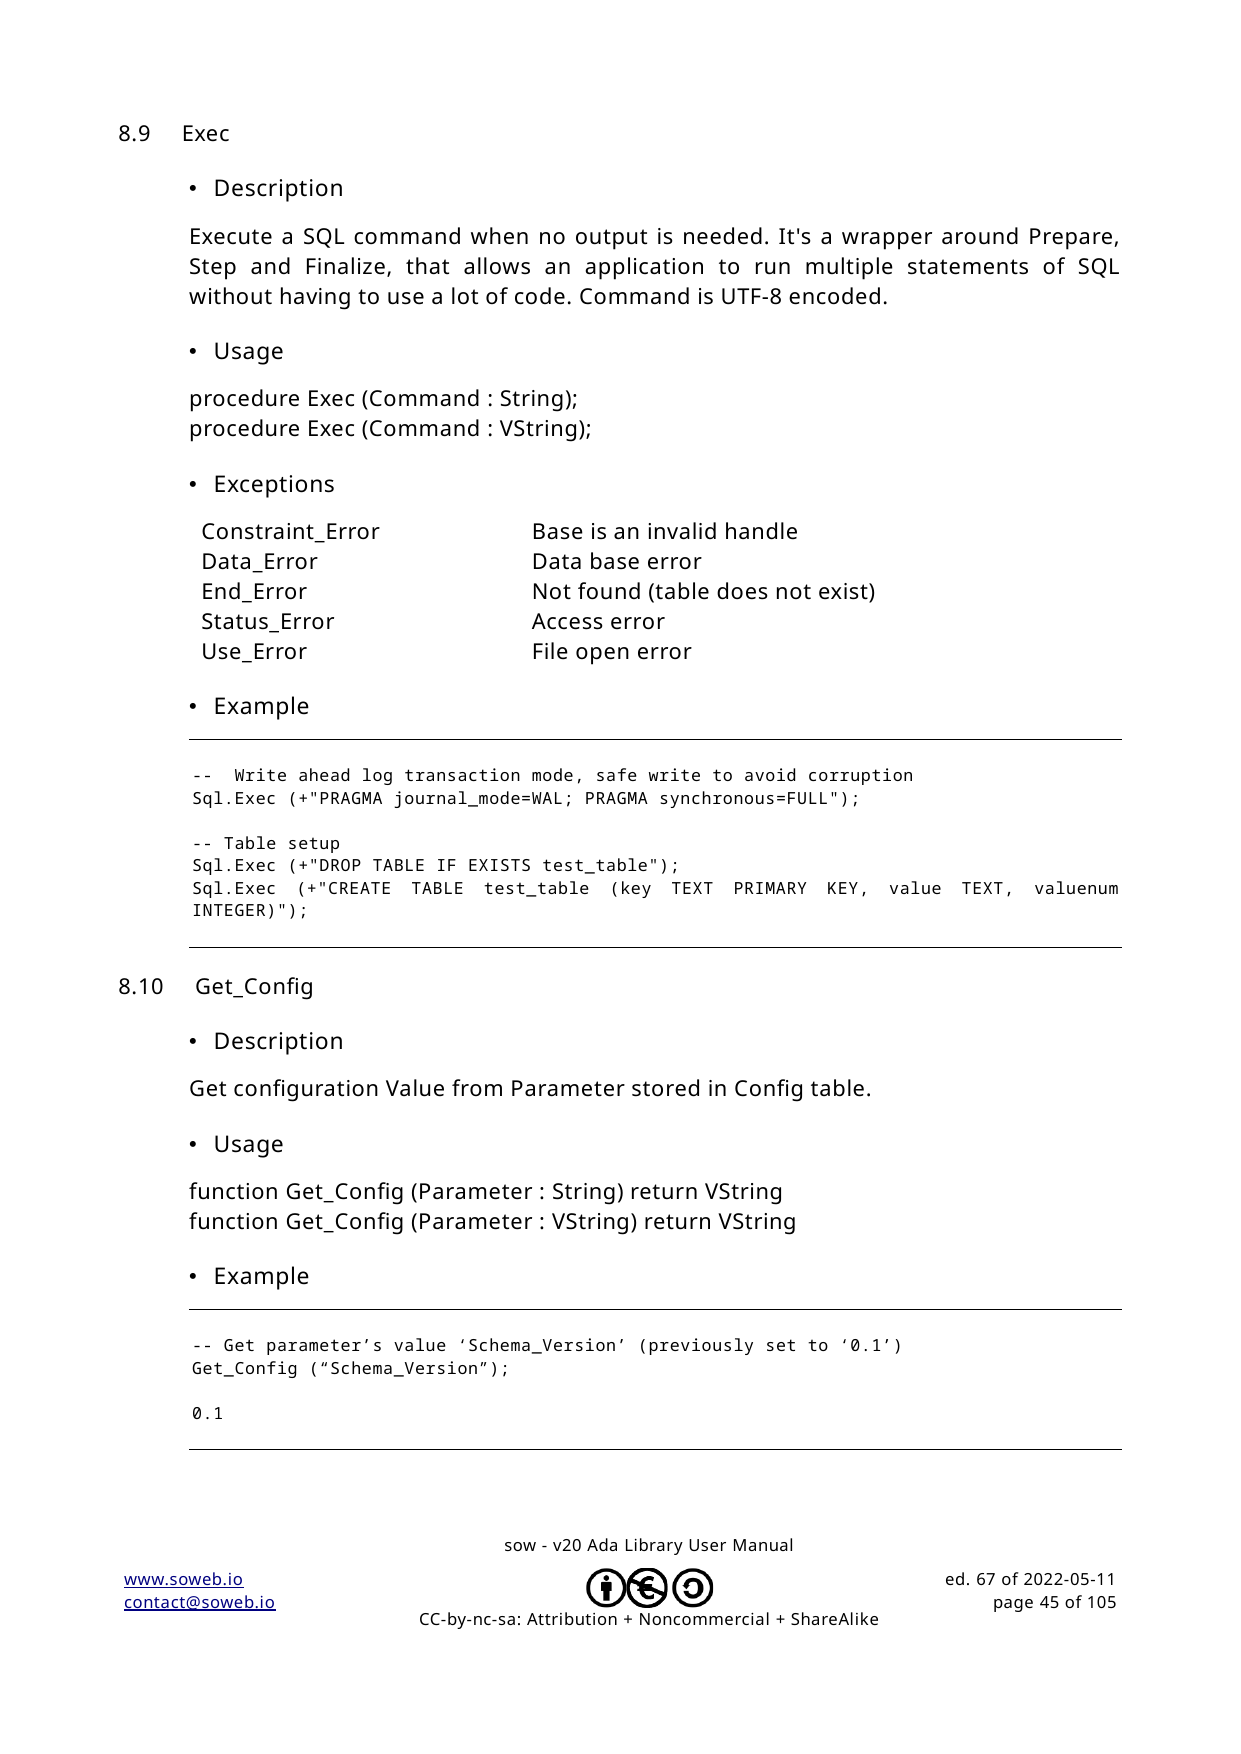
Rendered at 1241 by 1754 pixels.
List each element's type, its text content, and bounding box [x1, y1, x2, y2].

text procedure Exec (Command : VString); [189, 413, 1122, 443]
subtitle Description [189, 1024, 1122, 1056]
list -- Table setup [189, 828, 1122, 851]
picture [585, 1568, 668, 1608]
subtitle Get_Config [118, 971, 1122, 1001]
list Sql.Exec (+"PRAGMA journal_mode=WAL; PRAGMA synchronous=FULL"); [189, 783, 1122, 809]
subtitle Usage [189, 334, 1122, 366]
text Execute a SQL command when no output is needed. It's a wrapper around Prepare, Step and Finalize, that allows an application to run multiple statements of SQL without having to use a lot of code. Command is UTF-8 encoded. [189, 221, 1122, 311]
list Sql.Exec (+"CREATE TABLE test_table (key TEXT PRIMARY KEY, value TEXT, valuenum INTEGER)"); [189, 873, 1122, 947]
subtitle Exceptions [189, 467, 1122, 498]
text function Get_Config (Parameter : String) return VString [189, 1176, 1122, 1206]
text Status_Error Access error [189, 606, 1122, 636]
subtitle Usage [189, 1127, 1122, 1158]
text Get configuration Value from Parameter stored in Config table. [189, 1073, 1122, 1103]
picture [672, 1568, 714, 1608]
list -- Get parameter’s value ‘Schema_Version’ (previously set to ‘0.1’) Get_Config (“Schema_Version”); [189, 1310, 1122, 1376]
subtitle Exec [118, 118, 1122, 148]
text Constraint_Error Base is an invalid handle [189, 516, 1122, 546]
list Sql.Exec (+"DROP TABLE IF EXISTS test_table"); [189, 851, 1122, 873]
text Data_Error Data base error [189, 546, 1122, 576]
list -- Write ahead log transaction mode, safe write to avoid corruption [189, 740, 1122, 783]
list 0.1 [189, 1376, 1122, 1449]
subtitle Description [189, 172, 1122, 203]
text procedure Exec (Command : String); [189, 383, 1122, 413]
subtitle Example [189, 1259, 1122, 1291]
text function Get_Config (Parameter : VString) return VString [189, 1206, 1122, 1236]
text End_Error Not found (table does not exist) [189, 576, 1122, 606]
subtitle Example [189, 689, 1122, 721]
text Use_Error File open error [189, 636, 1122, 666]
